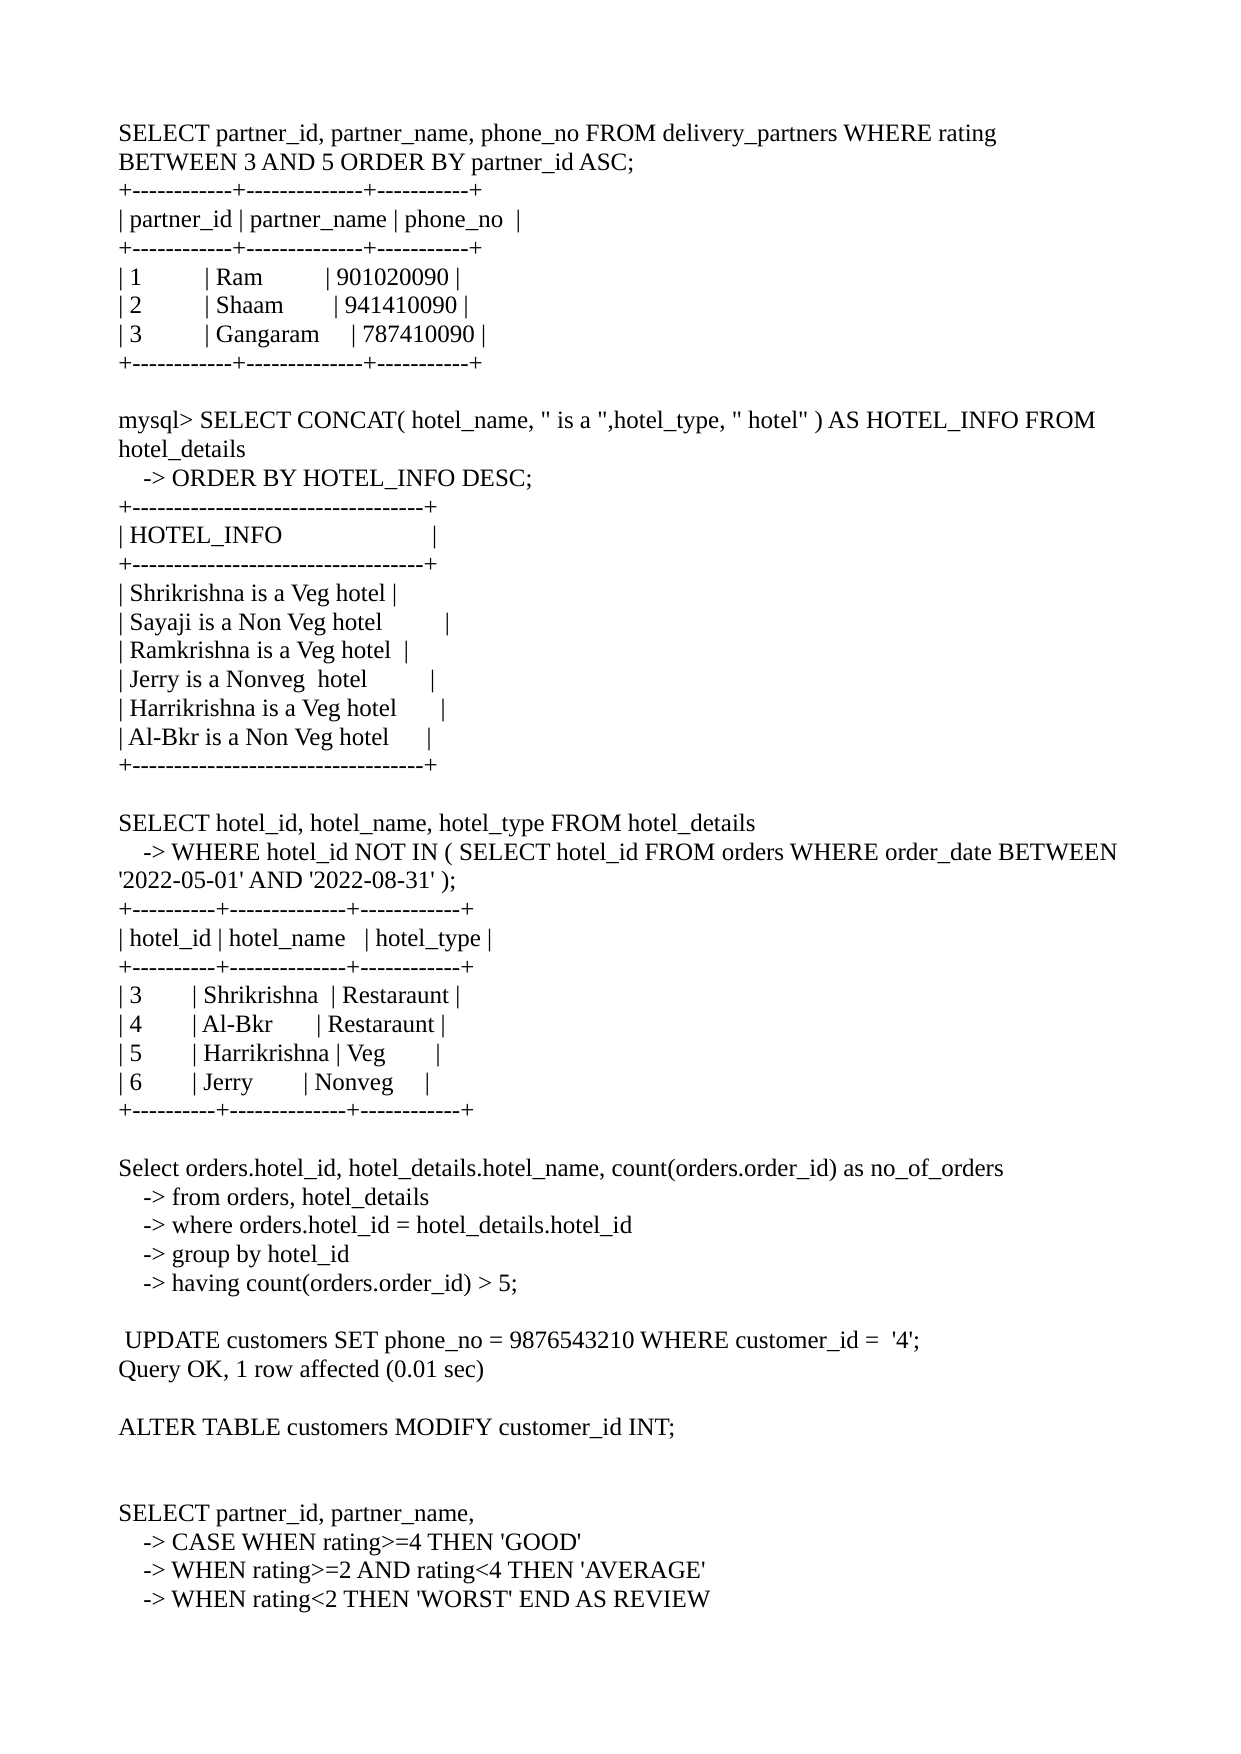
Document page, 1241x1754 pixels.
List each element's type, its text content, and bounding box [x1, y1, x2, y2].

text | Al-Bkr is a Non Veg hotel | [118, 722, 1122, 751]
text +----------+--------------+------------+ [118, 894, 1122, 923]
text | Shrikrishna is a Veg hotel | [118, 578, 1122, 607]
text | hotel_id | hotel_name | hotel_type | [118, 923, 1122, 952]
text | Ramkrishna is a Veg hotel | [118, 636, 1122, 664]
text +------------+--------------+-----------+ [118, 348, 1122, 377]
text mysql> SELECT CONCAT( hotel_name, " is a ",hotel_type, " hotel" ) AS HOTEL_INFO FROM hotel_details [118, 406, 1122, 463]
text -> WHERE hotel_id NOT IN ( SELECT hotel_id FROM orders WHERE order_date BETWEEN '2022-05-01' AND '2022-08-31' ); [118, 837, 1122, 894]
text SELECT partner_id, partner_name, [118, 1498, 1122, 1527]
text -> having count(orders.order_id) > 5; [118, 1268, 1122, 1297]
text +------------+--------------+-----------+ [118, 176, 1122, 204]
text ALTER TABLE customers MODIFY customer_id INT; [118, 1412, 1122, 1441]
text SELECT hotel_id, hotel_name, hotel_type FROM hotel_details [118, 808, 1122, 837]
text +----------+--------------+------------+ [118, 1096, 1122, 1124]
text +-----------------------------------+ [118, 751, 1122, 779]
text | Sayaji is a Non Veg hotel | [118, 607, 1122, 636]
text +------------+--------------+-----------+ [118, 233, 1122, 262]
text -> WHEN rating>=2 AND rating<4 THEN 'AVERAGE' [118, 1556, 1122, 1584]
text -> WHEN rating<2 THEN 'WORST' END AS REVIEW [118, 1584, 1122, 1613]
text | 4 | Al-Bkr | Restaraunt | [118, 1009, 1122, 1038]
text Query OK, 1 row affected (0.01 sec) [118, 1354, 1122, 1383]
text -> CASE WHEN rating>=4 THEN 'GOOD' [118, 1527, 1122, 1556]
text | 2 | Shaam | 941410090 | [118, 291, 1122, 319]
text -> from orders, hotel_details [118, 1182, 1122, 1211]
text +-----------------------------------+ [118, 492, 1122, 521]
text | 3 | Gangaram | 787410090 | [118, 319, 1122, 348]
text | Jerry is a Nonveg hotel | [118, 664, 1122, 693]
text UPDATE customers SET phone_no = 9876543210 WHERE customer_id = '4'; [118, 1326, 1122, 1354]
text | 1 | Ram | 901020090 | [118, 262, 1122, 291]
text | partner_id | partner_name | phone_no | [118, 204, 1122, 233]
text +----------+--------------+------------+ [118, 952, 1122, 981]
text Select orders.hotel_id, hotel_details.hotel_name, count(orders.order_id) as no_of_orders [118, 1153, 1122, 1182]
text SELECT partner_id, partner_name, phone_no FROM delivery_partners WHERE rating BETWEEN 3 AND 5 ORDER BY partner_id ASC; [118, 118, 1122, 176]
text +-----------------------------------+ [118, 549, 1122, 578]
text -> ORDER BY HOTEL_INFO DESC; [118, 463, 1122, 492]
text -> group by hotel_id [118, 1239, 1122, 1268]
text -> where orders.hotel_id = hotel_details.hotel_id [118, 1211, 1122, 1239]
text | HOTEL_INFO | [118, 521, 1122, 549]
text | 5 | Harrikrishna | Veg | [118, 1038, 1122, 1067]
text | 6 | Jerry | Nonveg | [118, 1067, 1122, 1096]
text | Harrikrishna is a Veg hotel | [118, 693, 1122, 722]
text | 3 | Shrikrishna | Restaraunt | [118, 981, 1122, 1009]
